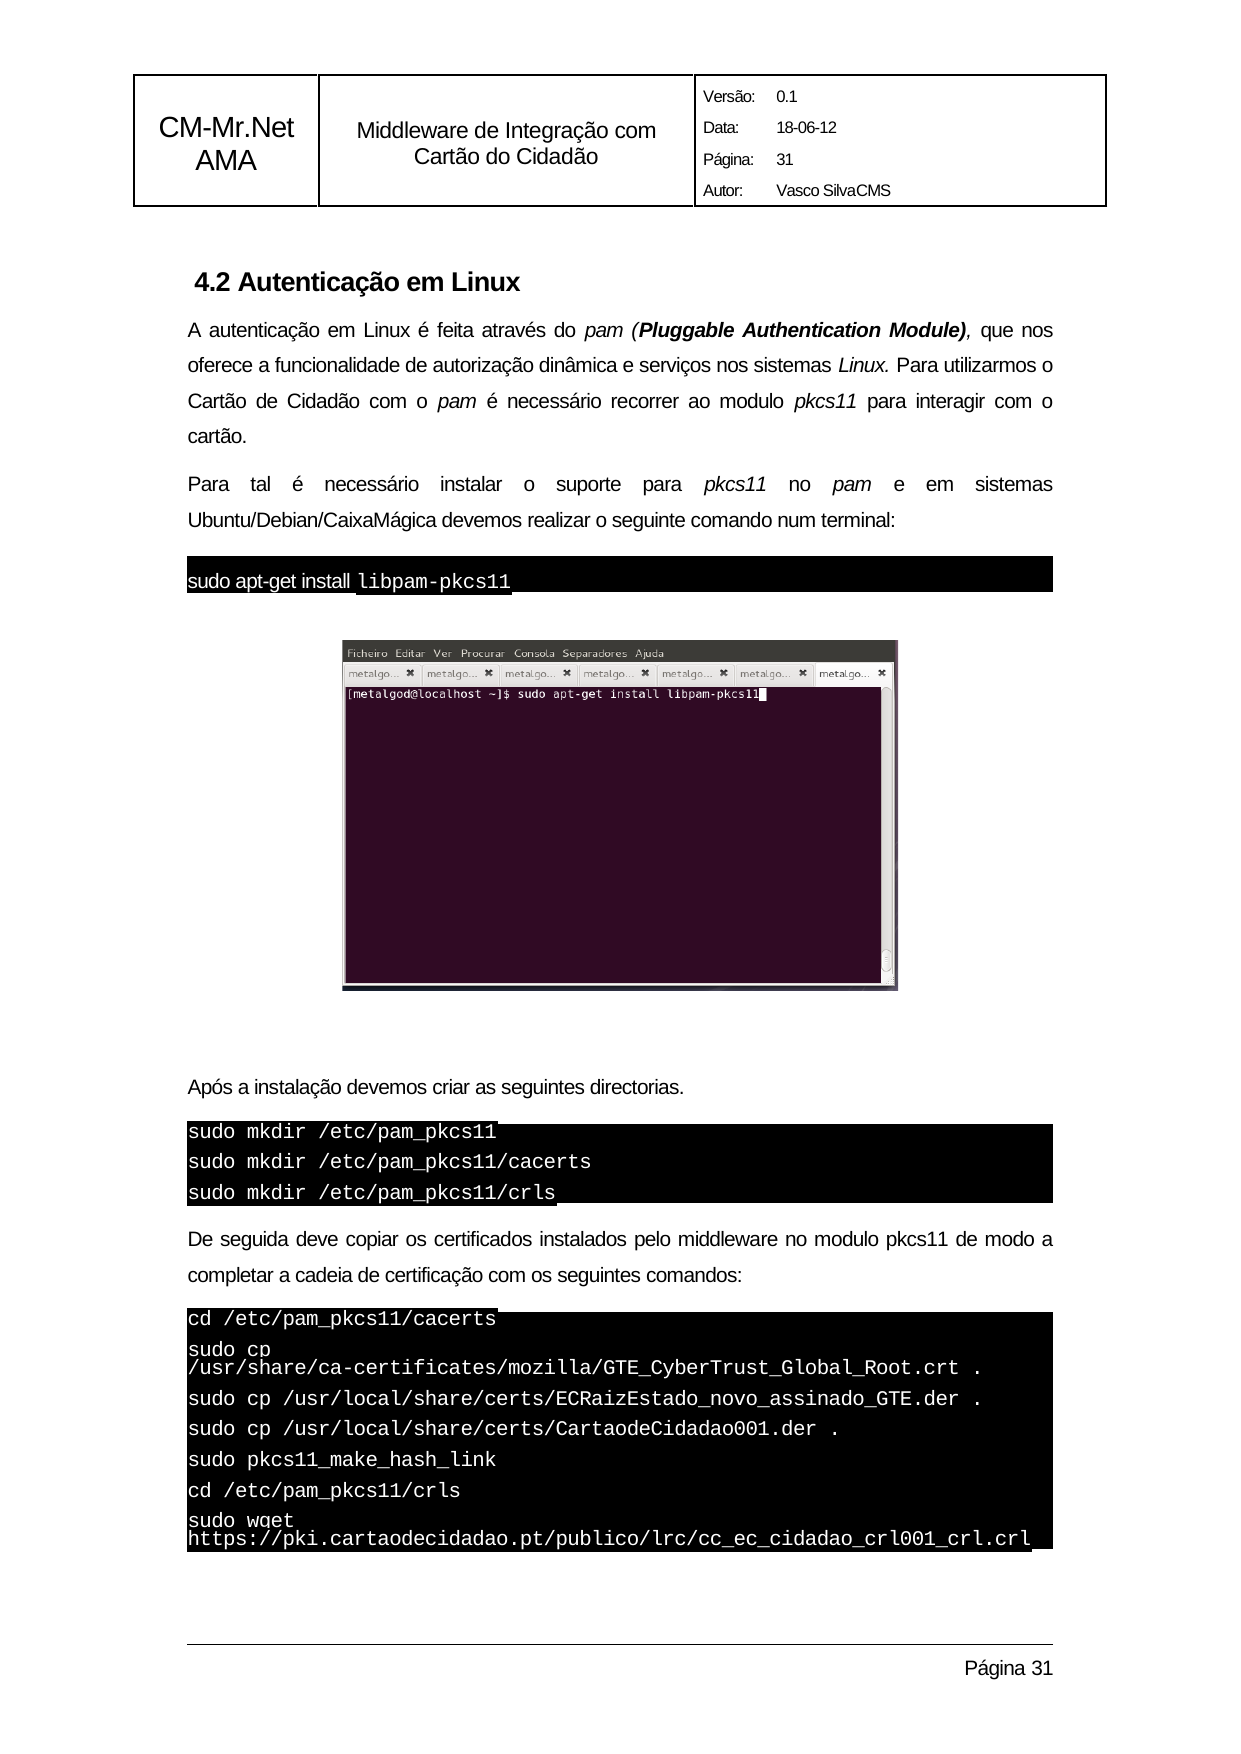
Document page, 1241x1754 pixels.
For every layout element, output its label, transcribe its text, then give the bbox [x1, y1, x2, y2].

text sudo mkdir /etc/pam_pkcs11/cacerts [187, 1155, 1053, 1172]
text sudo wget https://pki.cartaodecidadao.pt/publico/lrc/cc_ec_cidadao_crl001_crl.crl [187, 1514, 1053, 1549]
text cd /etc/pam_pkcs11/crls [187, 1483, 1053, 1501]
text De seguida deve copiar os certificados instalados pelo middleware no modulo pkcs11 de modo a completar a cadeia de certificação com os seguintes comandos: [187, 1228, 1053, 1287]
text A autenticação em Linux é feita através do pam (Pluggable Authentication Module), que nos oferece a funcionalidade de autorização dinâmica e serviços nos sistemas Linux. Para utilizarmos o Cartão de Cidadão com o pam é necessário recorrer ao modulo pkcs11 para interagir com o cartão. [187, 318, 1053, 448]
text Após a instalação devemos criar as seguintes directorias. [187, 1076, 1053, 1099]
text sudo mkdir /etc/pam_pkcs11 [187, 1124, 1053, 1142]
text sudo cp /usr/share/ca-certificates/mozilla/GTE_CyberTrust_Global_Root.crt . [187, 1342, 1053, 1378]
picture [342, 640, 899, 991]
text sudo mkdir /etc/pam_pkcs11/crls [187, 1185, 1053, 1203]
text sudo pkcs11_make_hash_link [187, 1452, 1053, 1470]
text sudo cp /usr/local/share/certs/CartaodeCidadao001.der . [187, 1421, 1053, 1439]
subtitle Autenticação em Linux [187, 267, 1053, 297]
text Para tal é necessário instalar o suporte para pkcs11 no pam e em sistemas Ubuntu/Debian/CaixaMágica devemos realizar o seguinte comando num terminal: [187, 473, 1053, 532]
text sudo apt-get install libpam-pkcs11 [187, 556, 1053, 592]
text cd /etc/pam_pkcs11/cacerts [187, 1312, 1053, 1329]
text sudo cp /usr/local/share/certs/ECRaizEstado_novo_assinado_GTE.der . [187, 1391, 1053, 1408]
